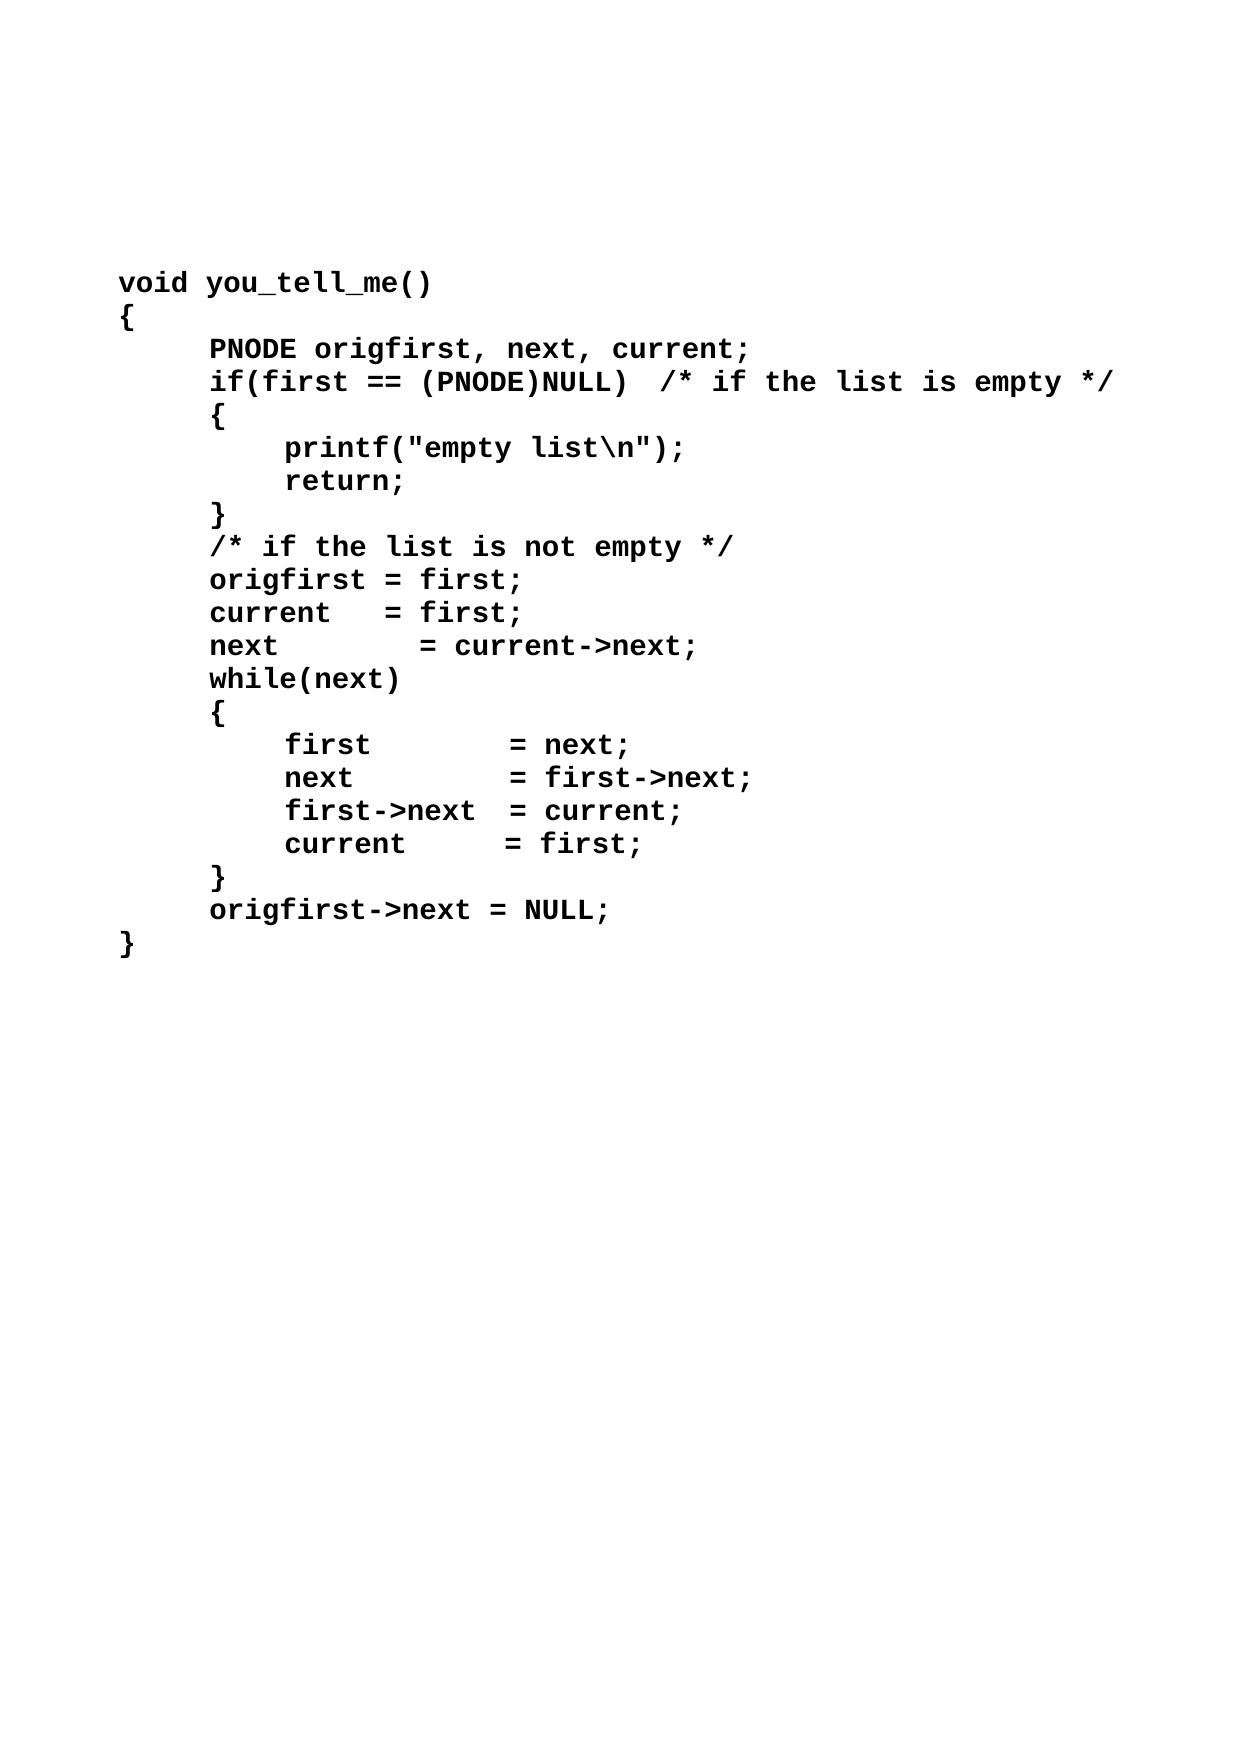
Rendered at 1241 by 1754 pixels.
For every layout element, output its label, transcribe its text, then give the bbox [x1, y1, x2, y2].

text { [118, 301, 1162, 334]
text origfirst = first; [161, 565, 1162, 598]
text PNODE origfirst, next, current; [193, 334, 1162, 367]
text return; [268, 466, 1162, 499]
text { [161, 400, 1162, 433]
text while(next) [177, 664, 1162, 697]
text first->next = current; [252, 796, 1162, 829]
text current = first; [236, 829, 1162, 862]
text next = first->next; [268, 763, 1162, 796]
text /* if the list is not empty */ [177, 532, 1162, 565]
text } [193, 499, 1162, 532]
text current = first; [145, 598, 1162, 631]
text origfirst->next = NULL; [177, 895, 1162, 928]
text next = current->next; [193, 631, 1162, 664]
text printf("empty list\n"); [220, 433, 1162, 466]
text { [161, 697, 1162, 730]
text } [118, 928, 1162, 961]
text if(first == (PNODE)NULL) /* if the list is empty */ [177, 367, 1162, 400]
text void you_tell_me() [118, 136, 1162, 301]
text } [193, 862, 1162, 895]
text first = next; [220, 730, 1162, 763]
